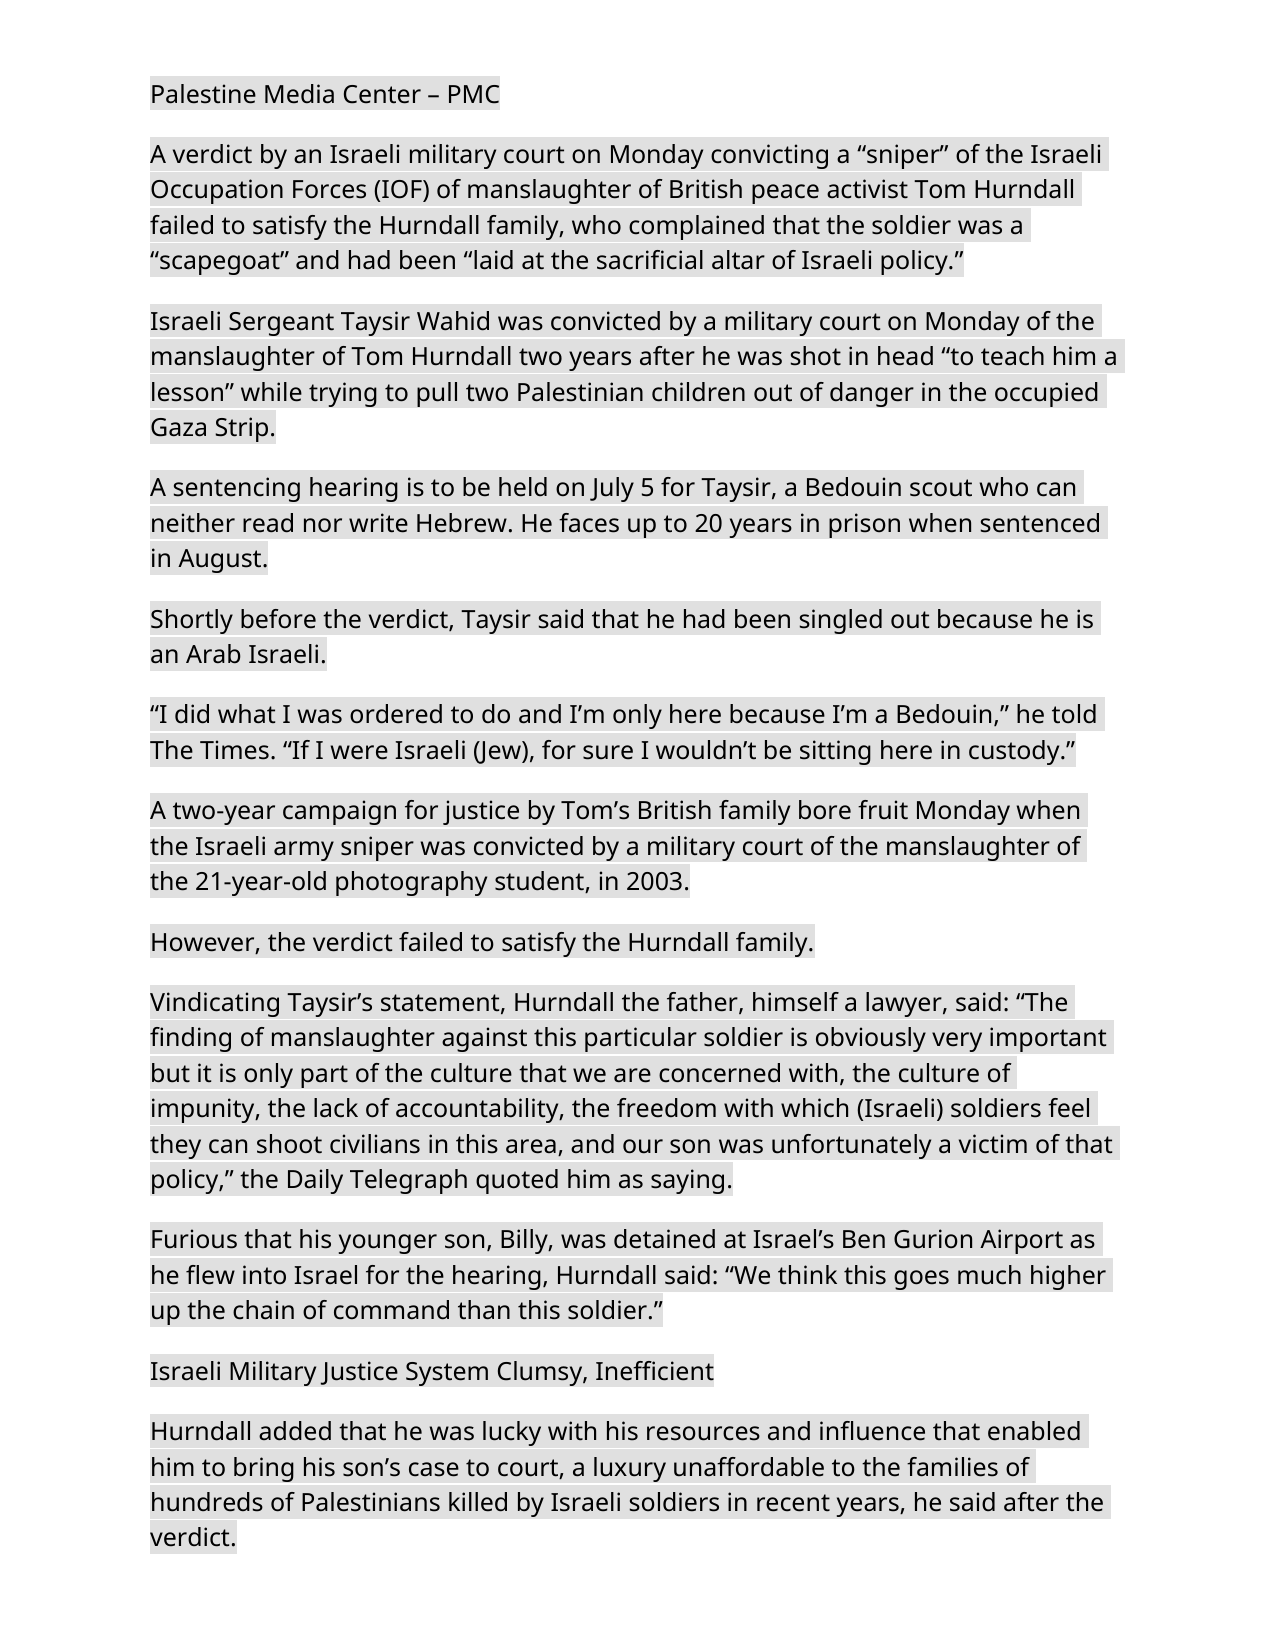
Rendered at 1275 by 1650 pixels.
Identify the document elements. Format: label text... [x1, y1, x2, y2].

text A two-year campaign for justice by Tom’s British family bore fruit Monday when the Israeli army sniper was convicted by a military court of the manslaughter of the 21-year-old photography student, in 2003. [150, 792, 1125, 898]
text Hurndall added that he was lucky with his resources and influence that enabled him to bring his son’s case to court, a luxury unaffordable to the families of hundreds of Palestinians killed by Israeli soldiers in recent years, he said after the verdict. [150, 1412, 1125, 1554]
text A verdict by an Israeli military court on Monday convicting a “sniper” of the Israeli Occupation Forces (IOF) of manslaughter of British peace activist Tom Hurndall failed to satisfy the Hurndall family, who complained that the soldier was a “scapegoat” and had been “laid at the sacrificial altar of Israeli policy.” [150, 135, 1125, 277]
text However, the verdict failed to satisfy the Hurndall family. [150, 923, 1125, 958]
text A sentencing hearing is to be held on July 5 for Taysir, a Bedouin scout who can neither read nor write Hebrew. He faces up to 20 years in prison when sentenced in August. [150, 469, 1125, 575]
text “I did what I was ordered to do and I’m only here because I’m a Bedouin,” he told The Times. “If I were Israeli (Jew), for sure I wouldn’t be sitting here in custody.” [150, 696, 1125, 767]
text Israeli Military Justice System Clumsy, Inefficient [150, 1352, 1125, 1387]
text Palestine Media Center – PMC [150, 75, 1125, 110]
text Furious that his younger son, Billy, was detained at Israel’s Ben Gurion Airport as he flew into Israel for the hearing, Hurndall said: “We think this goes much higher up the chain of command than this soldier.” [150, 1221, 1125, 1327]
text Israeli Sergeant Taysir Wahid was convicted by a military court on Monday of the manslaughter of Tom Hurndall two years after he was shot in head “to teach him a lesson” while trying to pull two Palestinian children out of danger in the occupied Gaza Strip. [150, 302, 1125, 444]
text Vindicating Taysir’s statement, Hurndall the father, himself a lawyer, said: “The finding of manslaughter against this particular soldier is obviously very important but it is only part of the culture that we are concerned with, the culture of impunity, the lack of accountability, the freedom with which (Israeli) soldiers feel they can shoot civilians in this area, and our son was unfortunately a victim of that policy,” the Daily Telegraph quoted him as saying. [150, 983, 1125, 1196]
text Shortly before the verdict, Taysir said that he had been singled out because he is an Arab Israeli. [150, 600, 1125, 671]
